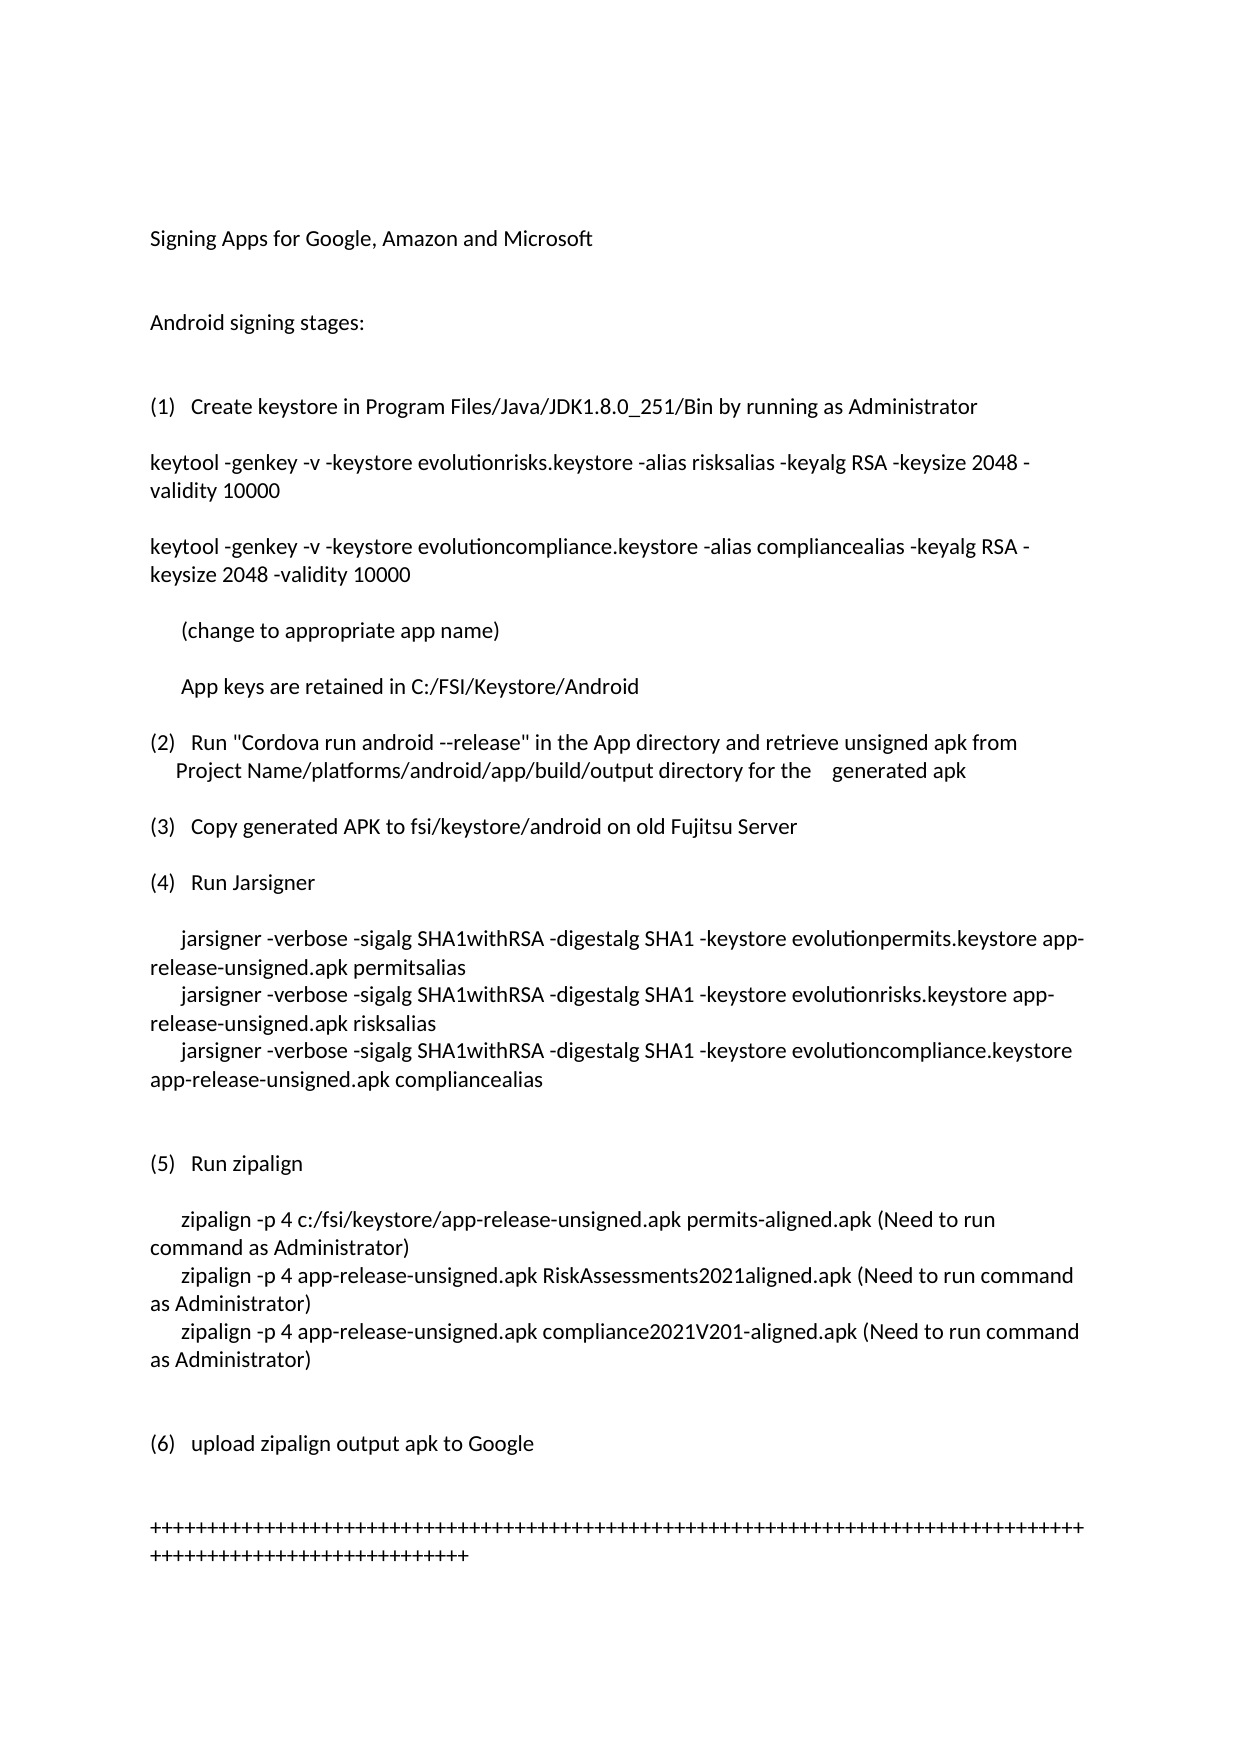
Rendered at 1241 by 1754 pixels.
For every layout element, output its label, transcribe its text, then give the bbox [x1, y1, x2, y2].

text Project Name/platforms/android/app/build/output directory for the generated apk [150, 756, 1090, 784]
text jarsigner -verbose -sigalg SHA1withRSA -digestalg SHA1 -keystore evolutionrisks.keystore app-release-unsigned.apk risksalias [150, 981, 1090, 1037]
text (4) Run Jarsigner [150, 868, 1090, 897]
text jarsigner -verbose -sigalg SHA1withRSA -digestalg SHA1 -keystore evolutionpermits.keystore app-release-unsigned.apk permitsalias [150, 924, 1090, 981]
text (5) Run zipalign [150, 1149, 1090, 1177]
text (3) Copy generated APK to fsi/keystore/android on old Fujitsu Server [150, 812, 1090, 841]
text (6) upload zipalign output apk to Google [150, 1429, 1090, 1457]
text keytool -genkey -v -keystore evolutionrisks.keystore -alias risksalias -keyalg RSA -keysize 2048 -validity 10000 [150, 448, 1090, 504]
text keytool -genkey -v -keystore evolutioncompliance.keystore -alias compliancealias -keyalg RSA -keysize 2048 -validity 10000 [150, 532, 1090, 588]
text Android signing stages: [150, 308, 1090, 336]
text App keys are retained in C:/FSI/Keystore/Android [150, 672, 1090, 700]
text jarsigner -verbose -sigalg SHA1withRSA -digestalg SHA1 -keystore evolutioncompliance.keystore app-release-unsigned.apk compliancealias [150, 1037, 1090, 1093]
text Signing Apps for Google, Amazon and Microsoft [150, 224, 1090, 252]
text zipalign -p 4 c:/fsi/keystore/app-release-unsigned.apk permits-aligned.apk (Need to run command as Administrator) [150, 1205, 1090, 1261]
text zipalign -p 4 app-release-unsigned.apk RiskAssessments2021aligned.apk (Need to run command as Administrator) [150, 1261, 1090, 1317]
text (2) Run "Cordova run android --release" in the App directory and retrieve unsigned apk from [150, 728, 1090, 756]
text zipalign -p 4 app-release-unsigned.apk compliance2021V201-aligned.apk (Need to run command as Administrator) [150, 1317, 1090, 1373]
text (1) Create keystore in Program Files/Java/JDK1.8.0_251/Bin by running as Administrator [150, 392, 1090, 420]
text ++++++++++++++++++++++++++++++++++++++++++++++++++++++++++++++++++++++++++++++++++++++++++++++++++++++++++++++ [150, 1513, 1090, 1569]
text (change to appropriate app name) [150, 616, 1090, 644]
